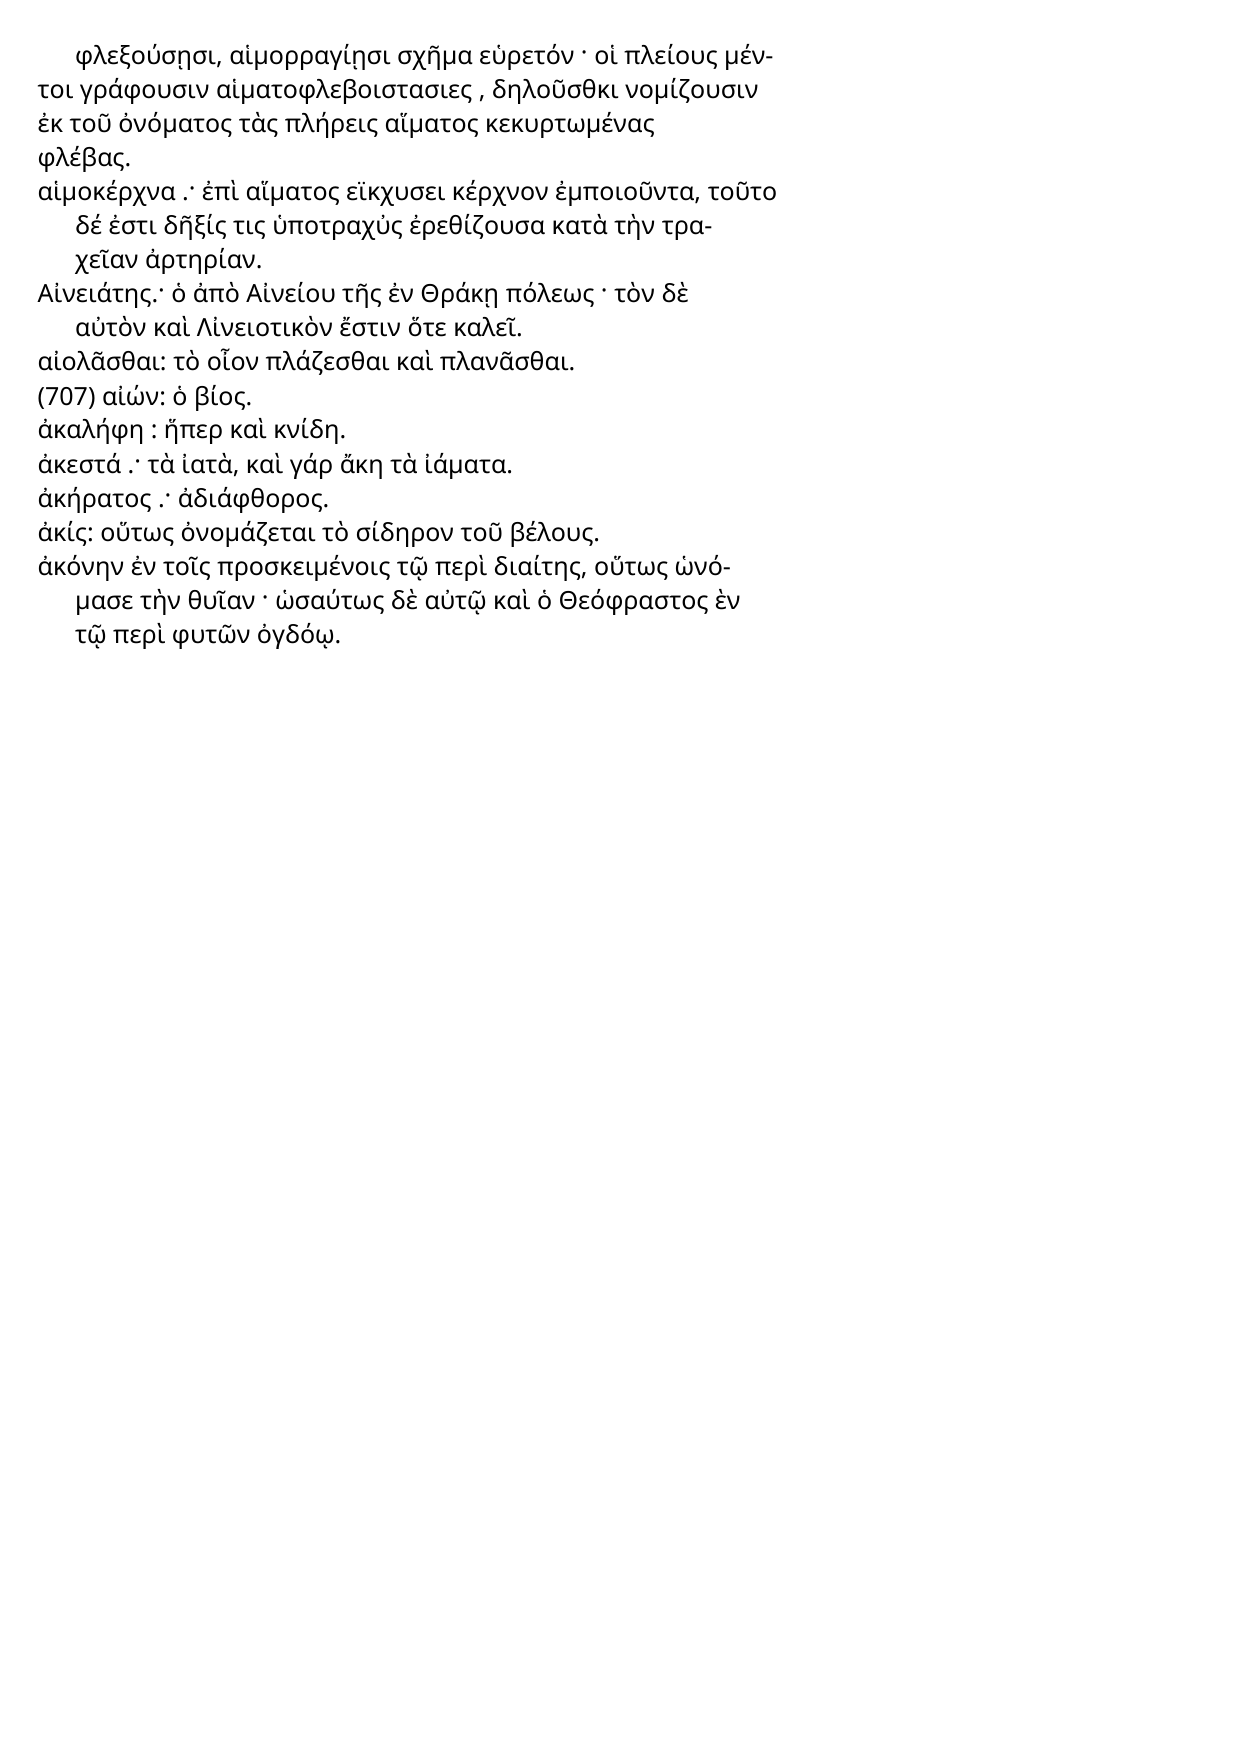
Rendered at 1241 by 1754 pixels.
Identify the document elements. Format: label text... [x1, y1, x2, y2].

text ἀκήρατος .· ἀδιάφθορος. [37, 480, 1203, 514]
text ἀκεστά .· τὰ ἰατὰ, καὶ γάρ ἄκη τὰ ἰάματα. [37, 446, 1203, 480]
text ἀκαλήφη : ἥπερ καὶ κνίδη. [37, 412, 1203, 446]
text ἀκίς: οὕτως ὀνομάζεται τὸ σίδηρον τοῦ βέλους. [37, 514, 1203, 548]
text (707) αἰών: ὁ βίος. [37, 378, 1203, 412]
text Αἰνειάτης.· ὁ ἀπὸ Αἰνείου τῆς ἐν Θράκῃ πόλεως · τὸν δὲ αὐτὸν καὶ Λἰνειοτικὸν ἔστιν ὅτε καλεῖ. [37, 276, 1203, 344]
text ἀκόνην ἐν τοῖς προσκειμένοις τῷ περὶ διαίτης, οὕτως ὡνό- μασε τὴν θυῖαν · ὡσαύτως δὲ αὐτῷ καὶ ὁ Θεόφραστος ὲν τῷ περὶ φυτῶν ὀγδόῳ. [37, 548, 1203, 651]
text αἱμοκέρχνα .· ἐπὶ αἵματος εϊκχυσει κέρχνον ἐμποιοῦντα, τοῦτο δέ ἐστι δῆξίς τις ὑποτραχὐς ἐρεθίζουσα κατὰ τὴν τρα- χεῖαν ἀρτηρίαν. [37, 174, 1203, 276]
text φλεξούσῃσι, αἱμορραγίῃσι σχῆμα εὑρετόν · οἱ πλείους μέν- τοι γράφουσιν αἱματοφλεβοιστασιες , δηλοῦσθκι νομίζουσιν ἐκ τοῦ ὀνόματος τὰς πλήρεις αἵματος κεκυρτωμένας φλέβας. [37, 37, 1203, 174]
text αἰολᾶσθαι: τὸ οἶον πλάζεσθαι καὶ πλανᾶσθαι. [37, 344, 1203, 378]
